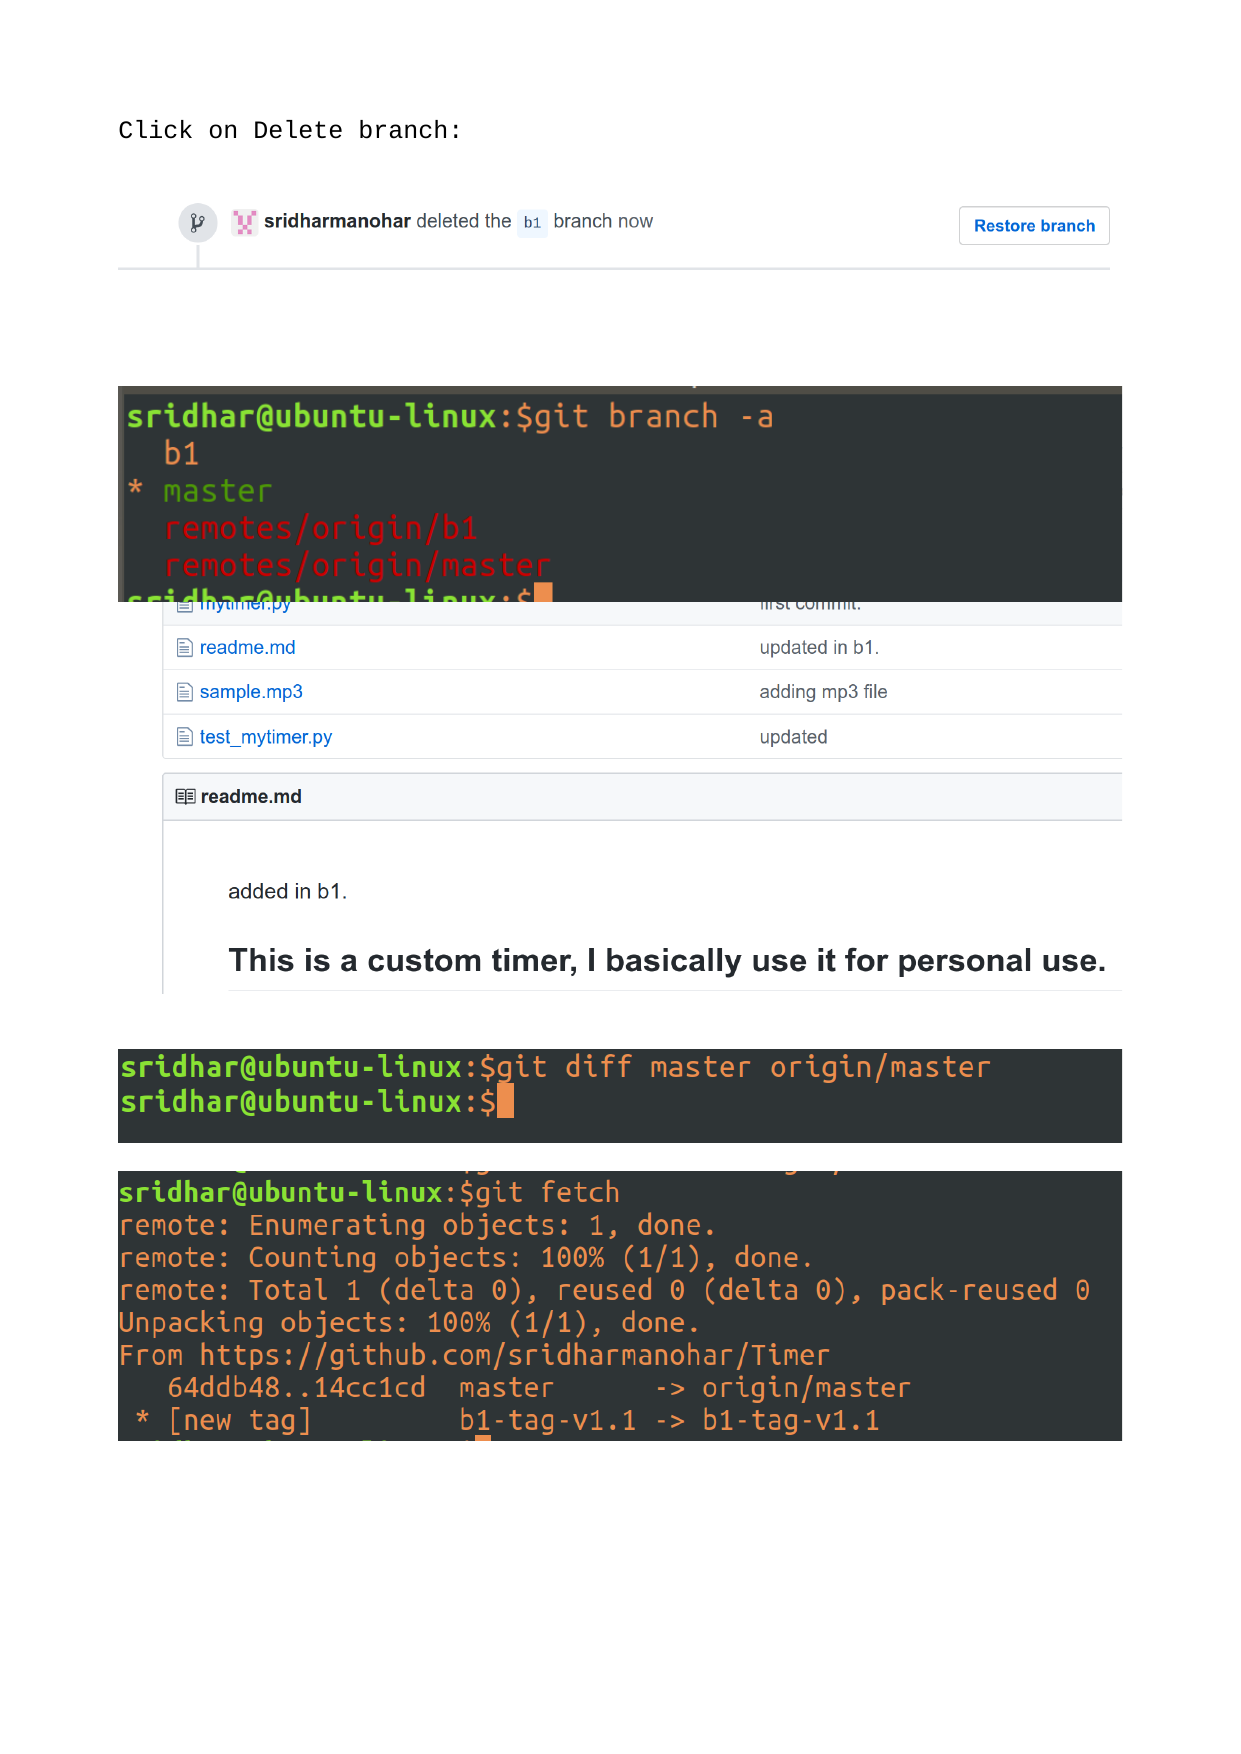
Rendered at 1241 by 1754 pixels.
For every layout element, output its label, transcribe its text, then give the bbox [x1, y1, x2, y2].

picture [118, 1049, 1123, 1143]
picture [118, 174, 1123, 273]
text Click on Delete branch: [118, 118, 1122, 146]
picture [118, 1171, 1123, 1441]
picture [118, 386, 1123, 994]
